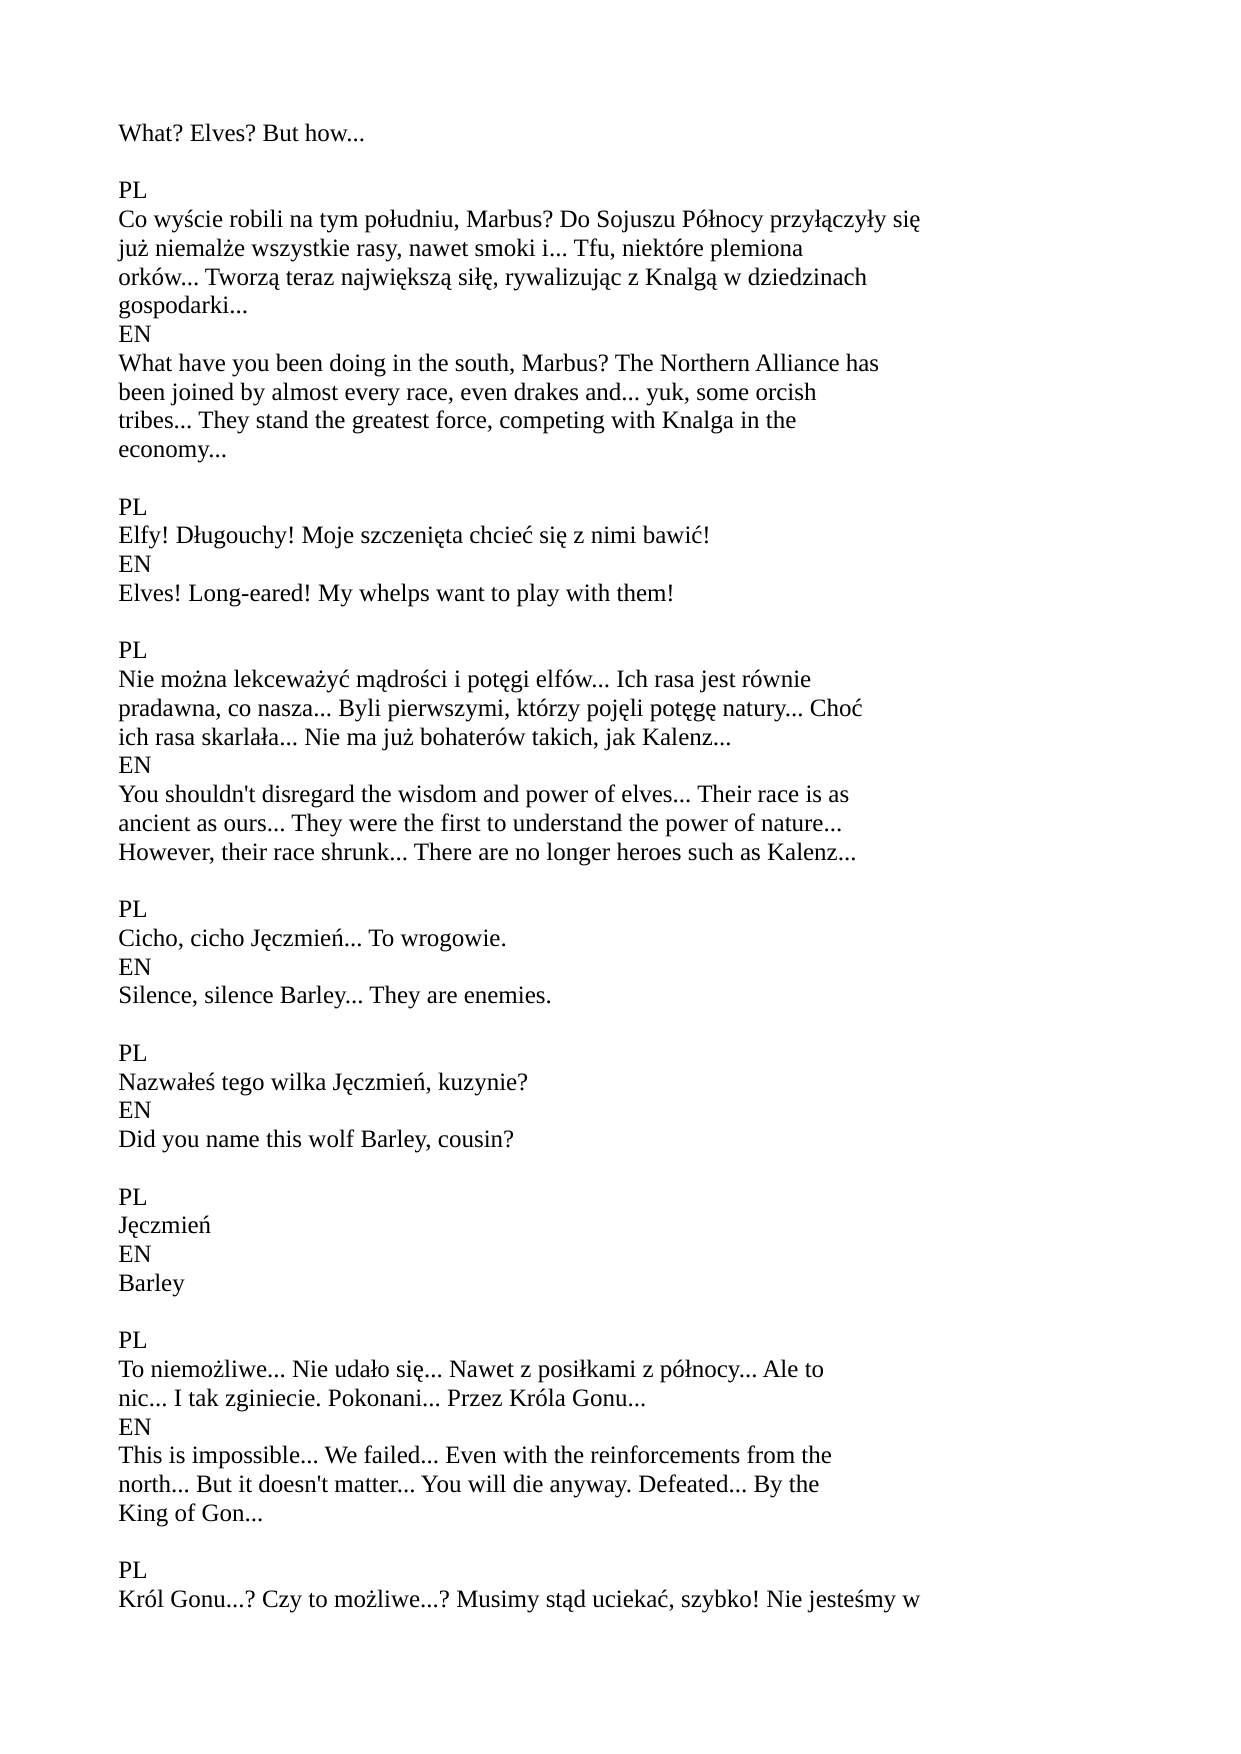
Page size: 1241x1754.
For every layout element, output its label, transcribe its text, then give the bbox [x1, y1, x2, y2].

text Król Gonu...? Czy to możliwe...? Musimy stąd uciekać, szybko! Nie jesteśmy w [118, 1584, 1122, 1613]
text PL [118, 1556, 1122, 1584]
text What have you been doing in the south, Marbus? The Northern Alliance has [118, 348, 1122, 377]
text EN [118, 549, 1122, 578]
text PL [118, 1182, 1122, 1211]
text EN [118, 751, 1122, 779]
text PL [118, 894, 1122, 923]
text economy... [118, 434, 1122, 463]
text EN [118, 1239, 1122, 1268]
text ich rasa skarlała... Nie ma już bohaterów takich, jak Kalenz... [118, 722, 1122, 751]
text PL [118, 636, 1122, 664]
text Elves! Long-eared! My whelps want to play with them! [118, 578, 1122, 607]
text Silence, silence Barley... They are enemies. [118, 981, 1122, 1009]
text PL [118, 492, 1122, 521]
text nic... I tak zginiecie. Pokonani... Przez Króla Gonu... [118, 1383, 1122, 1412]
text Did you name this wolf Barley, cousin? [118, 1124, 1122, 1153]
text EN [118, 1096, 1122, 1124]
text PL [118, 176, 1122, 204]
text ancient as ours... They were the first to understand the power of nature... [118, 808, 1122, 837]
text been joined by almost every race, even drakes and... yuk, some orcish [118, 377, 1122, 406]
text PL [118, 1038, 1122, 1067]
text już niemalże wszystkie rasy, nawet smoki i... Tfu, niektóre plemiona [118, 233, 1122, 262]
text However, their race shrunk... There are no longer heroes such as Kalenz... [118, 837, 1122, 866]
text Co wyście robili na tym południu, Marbus? Do Sojuszu Północy przyłączyły się [118, 204, 1122, 233]
text tribes... They stand the greatest force, competing with Knalga in the [118, 406, 1122, 434]
text EN [118, 952, 1122, 981]
text This is impossible... We failed... Even with the reinforcements from the [118, 1441, 1122, 1469]
text EN [118, 319, 1122, 348]
text Nazwałeś tego wilka Jęczmień, kuzynie? [118, 1067, 1122, 1096]
text Cicho, cicho Jęczmień... To wrogowie. [118, 923, 1122, 952]
text pradawna, co nasza... Byli pierwszymi, którzy pojęli potęgę natury... Choć [118, 693, 1122, 722]
text Barley [118, 1268, 1122, 1297]
text PL [118, 1326, 1122, 1354]
text north... But it doesn't matter... You will die anyway. Defeated... By the [118, 1469, 1122, 1498]
text Nie można lekceważyć mądrości i potęgi elfów... Ich rasa jest równie [118, 664, 1122, 693]
text Elfy! Długouchy! Moje szczenięta chcieć się z nimi bawić! [118, 521, 1122, 549]
text King of Gon... [118, 1498, 1122, 1527]
text orków... Tworzą teraz największą siłę, rywalizując z Knalgą w dziedzinach [118, 262, 1122, 291]
text EN [118, 1412, 1122, 1441]
text To niemożliwe... Nie udało się... Nawet z posiłkami z północy... Ale to [118, 1354, 1122, 1383]
text What? Elves? But how... [118, 118, 1122, 147]
text You shouldn't disregard the wisdom and power of elves... Their race is as [118, 779, 1122, 808]
text Jęczmień [118, 1211, 1122, 1239]
text gospodarki... [118, 291, 1122, 319]
